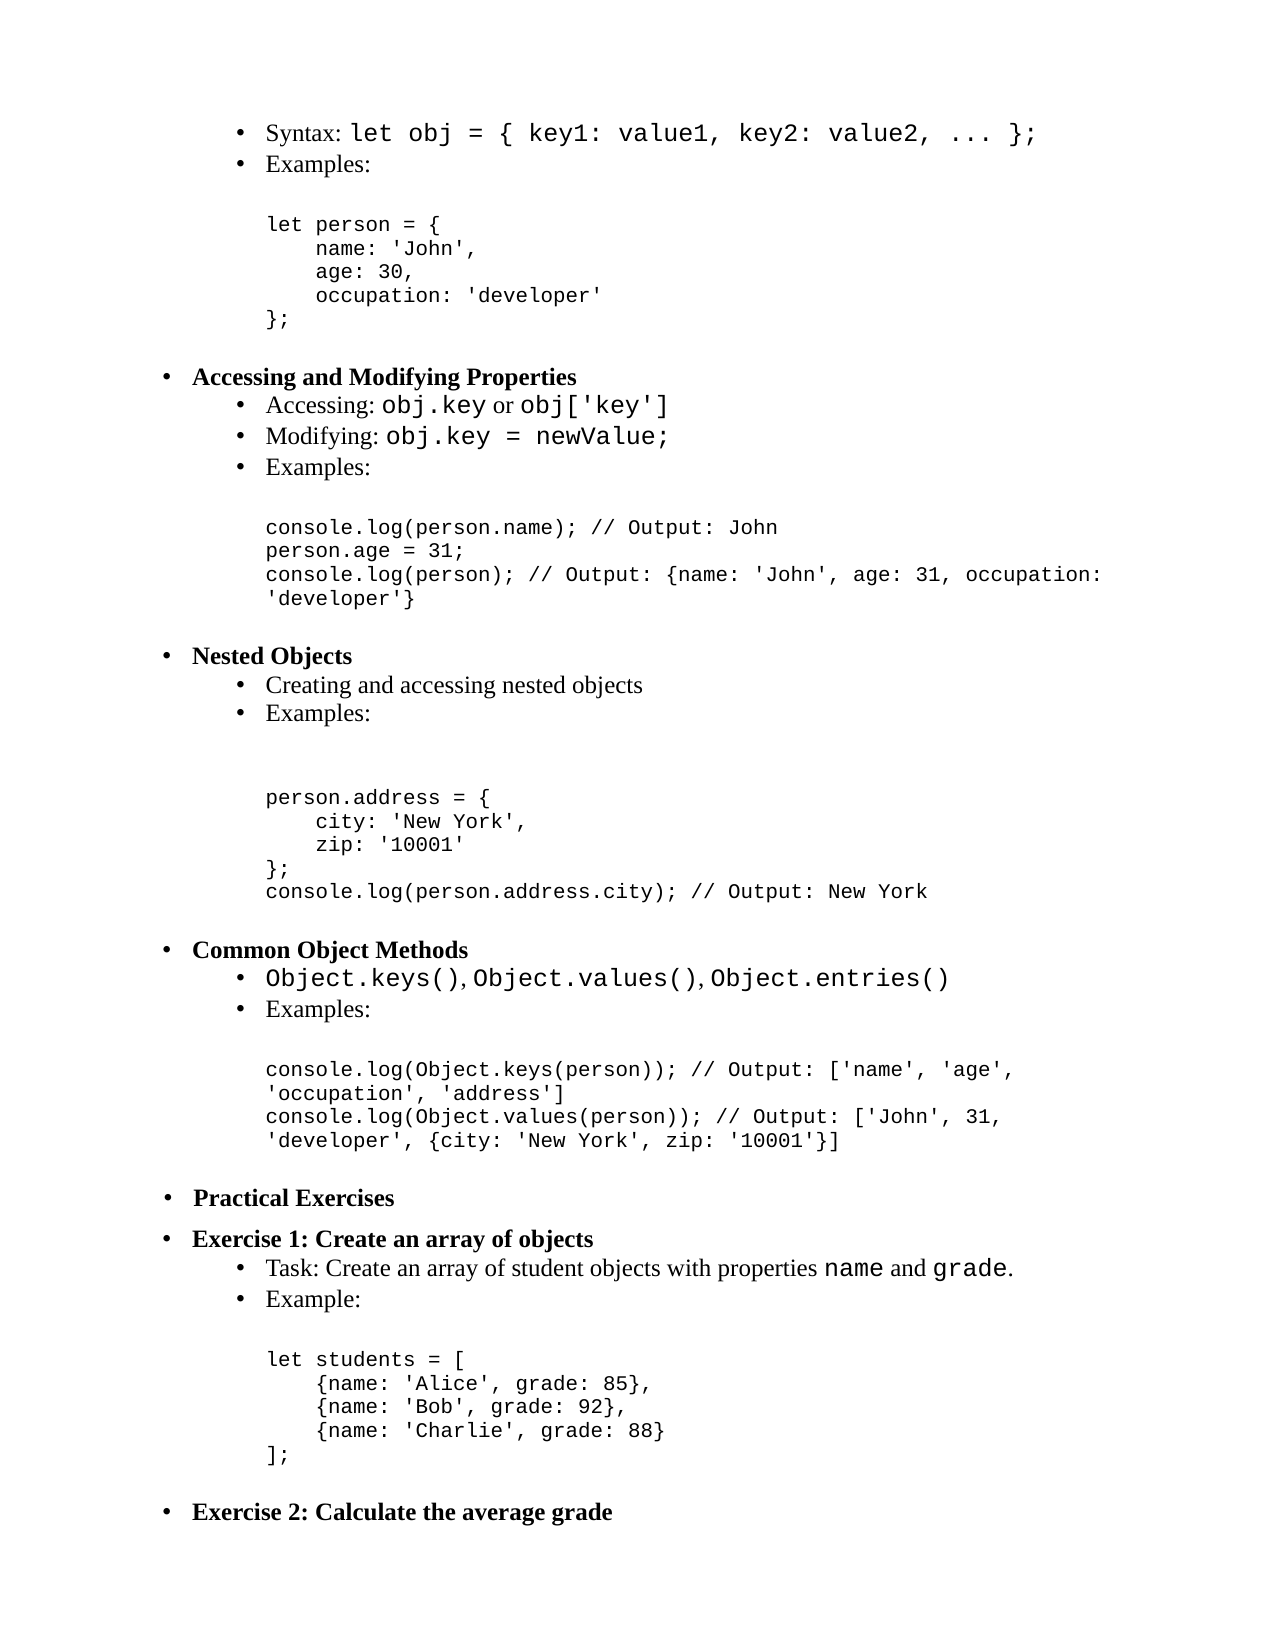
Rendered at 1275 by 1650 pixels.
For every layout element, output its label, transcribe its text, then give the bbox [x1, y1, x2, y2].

list Examples: [236, 994, 1157, 1023]
list zip: '10001' [236, 834, 1157, 858]
list Accessing: obj.key or obj['key'] [236, 390, 1157, 421]
list Examples: [236, 452, 1157, 481]
list Examples: [236, 698, 1157, 727]
list Exercise 2: Calculate the average grade [162, 1497, 1157, 1525]
list }; [236, 858, 1157, 882]
list Syntax: let obj = { key1: value1, key2: value2, ... }; [236, 118, 1157, 149]
list Example: [236, 1284, 1157, 1313]
list Nested Objects [162, 641, 1157, 670]
list name: 'John', [236, 237, 1157, 261]
list Exercise 1: Create an array of objects [162, 1224, 1157, 1253]
list ]; [236, 1443, 1157, 1467]
list Modifying: obj.key = newValue; [236, 421, 1157, 452]
list person.address = { [236, 787, 1157, 811]
list person.age = 31; [236, 541, 1157, 564]
list occupation: 'developer' [236, 285, 1157, 308]
list {name: 'Bob', grade: 92}, [236, 1396, 1157, 1420]
list console.log(Object.values(person)); // Output: ['John', 31, 'developer', {city: 'New York', zip: '10001'}] [236, 1106, 1157, 1154]
list age: 30, [236, 261, 1157, 285]
list Creating and accessing nested objects [236, 670, 1157, 698]
list city: 'New York', [236, 811, 1157, 834]
list console.log(person.name); // Output: John [236, 517, 1157, 541]
list console.log(person.address.city); // Output: New York [236, 882, 1157, 905]
list Common Object Methods [162, 935, 1157, 963]
list {name: 'Charlie', grade: 88} [236, 1420, 1157, 1443]
list {name: 'Alice', grade: 85}, [236, 1373, 1157, 1396]
list console.log(person); // Output: {name: 'John', age: 31, occupation: 'developer'} [236, 564, 1157, 611]
list console.log(Object.keys(person)); // Output: ['name', 'age', 'occupation', 'address'] [236, 1059, 1157, 1106]
list let person = { [236, 214, 1157, 237]
list Accessing and Modifying Properties [162, 362, 1157, 390]
list Object.keys(), Object.values(), Object.entries() [236, 963, 1157, 994]
list Practical Exercises [164, 1183, 1157, 1212]
list Task: Create an array of student objects with properties name and grade. [236, 1253, 1157, 1284]
list Examples: [236, 149, 1157, 178]
list let students = [ [236, 1349, 1157, 1373]
list }; [236, 308, 1157, 332]
